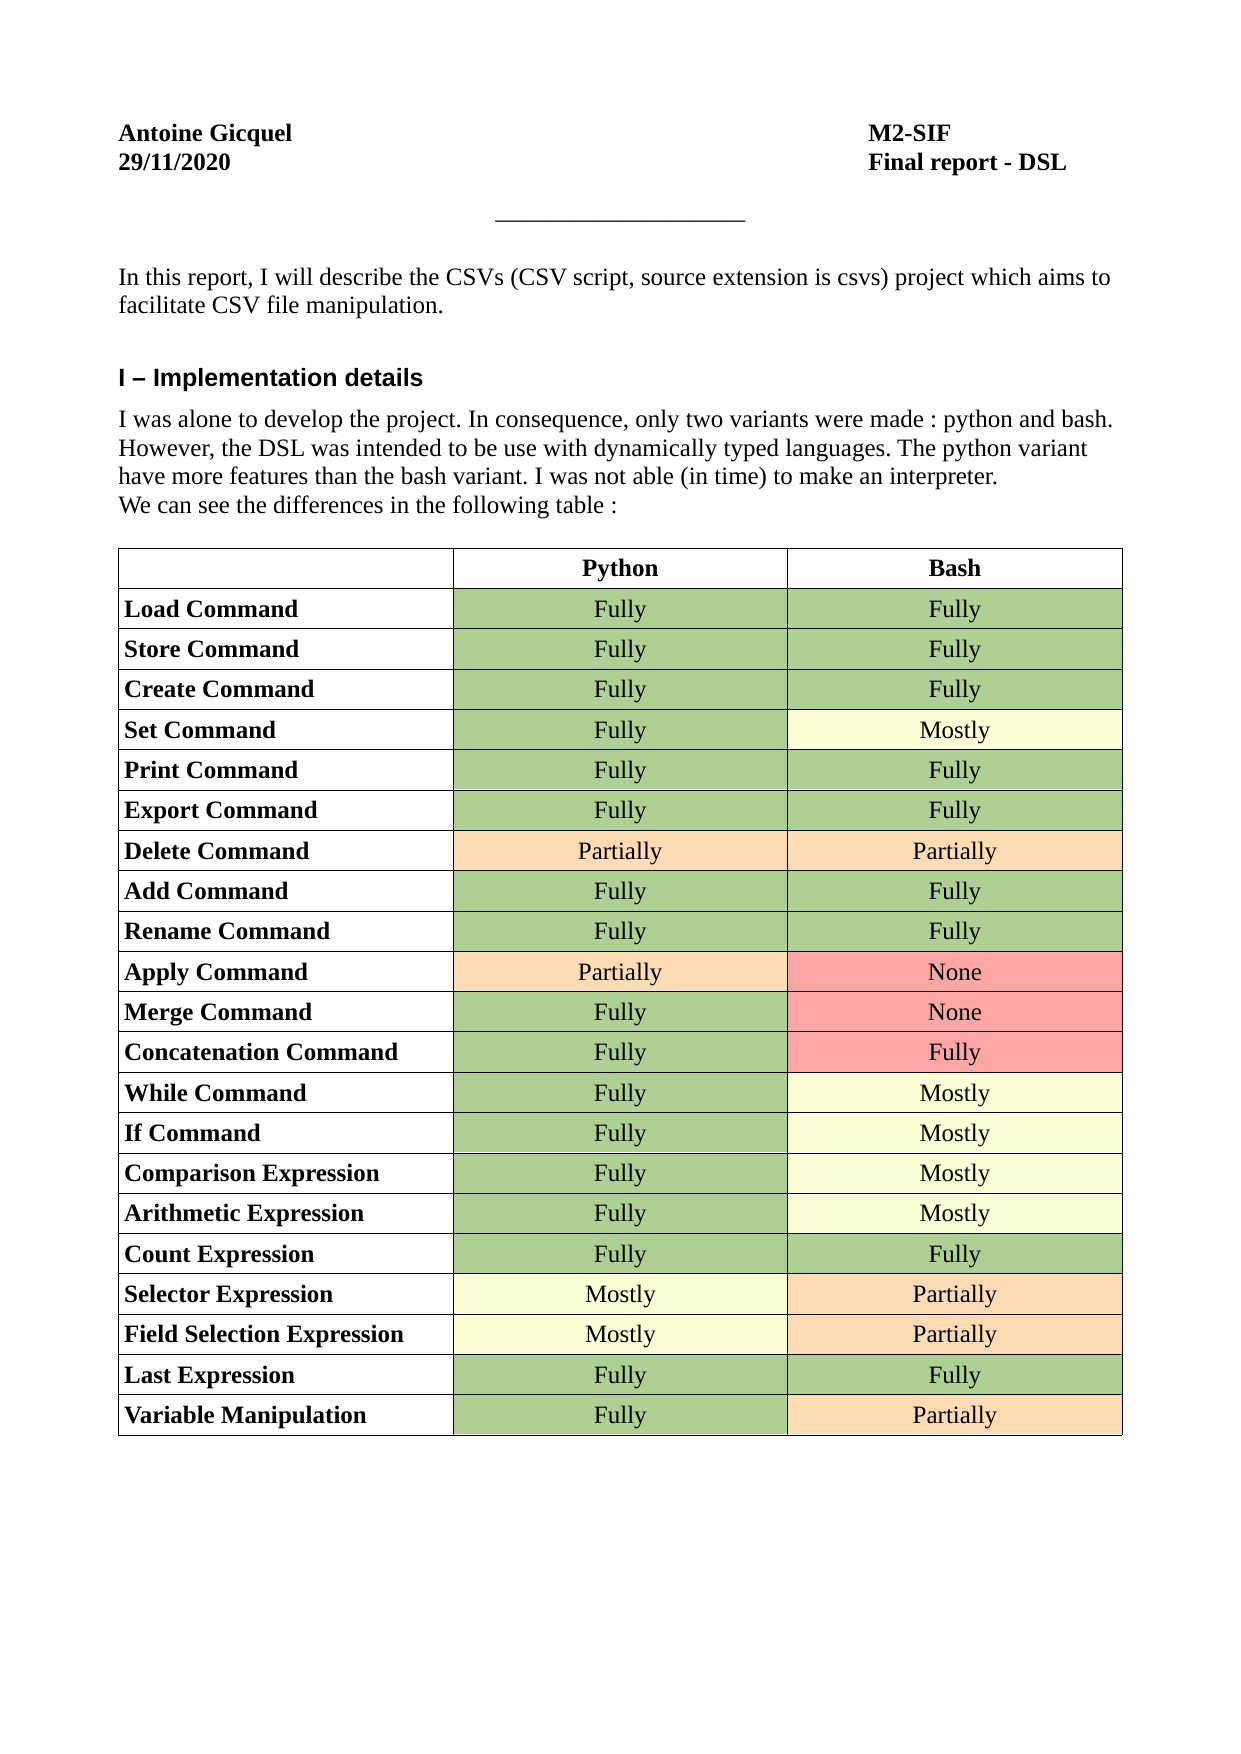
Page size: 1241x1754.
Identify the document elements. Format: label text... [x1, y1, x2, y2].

table_cell Fully [454, 1032, 787, 1072]
table_cell Partially [788, 831, 1122, 870]
table_cell Mostly [788, 710, 1122, 749]
table_cell Mostly [454, 1315, 787, 1354]
table_cell Fully [454, 791, 787, 830]
table_cell Fully [454, 871, 787, 911]
table_cell Fully [788, 791, 1122, 830]
table_cell Mostly [788, 1194, 1122, 1233]
table_cell Merge Command [119, 992, 453, 1031]
text 29/11/2020 Final report - DSL [118, 147, 1122, 176]
table_cell Fully [788, 912, 1122, 951]
table_header [119, 549, 453, 588]
table_cell Fully [454, 1355, 787, 1394]
table_cell Variable Manipulation [119, 1395, 453, 1434]
table_cell Print Command [119, 750, 453, 789]
table_cell Fully [454, 1234, 787, 1273]
table_cell Concatenation Command [119, 1032, 453, 1072]
table_cell Delete Command [119, 831, 453, 870]
table_cell Partially [454, 831, 787, 870]
table_cell Apply Command [119, 952, 453, 991]
table_cell Fully [454, 1154, 787, 1193]
table_cell Arithmetic Expression [119, 1194, 453, 1233]
table_cell Mostly [788, 1113, 1122, 1152]
table_cell Fully [788, 1032, 1122, 1072]
table_cell None [788, 952, 1122, 991]
table_cell Mostly [788, 1154, 1122, 1193]
table_cell Partially [788, 1315, 1122, 1354]
table_cell Fully [788, 629, 1122, 669]
table_cell Set Command [119, 710, 453, 749]
table_cell Fully [454, 710, 787, 749]
table_cell Fully [454, 750, 787, 789]
table_cell Mostly [454, 1274, 787, 1314]
table_cell Fully [788, 750, 1122, 789]
text I was alone to develop the project. In consequence, only two variants were made : python and bash. However, the DSL was intended to be use with dynamically typed languages. The python variant have more features than the bash variant. I was not able (in time) to make an interpreter. [118, 404, 1122, 490]
table_cell Fully [788, 1355, 1122, 1394]
table_cell Fully [454, 629, 787, 669]
table_cell Fully [454, 1073, 787, 1112]
table_cell Fully [788, 589, 1122, 628]
table_cell Fully [454, 589, 787, 628]
table_cell Load Command [119, 589, 453, 628]
table_cell Fully [454, 1113, 787, 1152]
table_header Bash [788, 549, 1122, 588]
text In this report, I will describe the CSVs (CSV script, source extension is csvs) project which aims to facilitate CSV file manipulation. [118, 262, 1122, 319]
text Antoine Gicquel M2-SIF [118, 118, 1122, 147]
table_cell Count Expression [119, 1234, 453, 1273]
table_cell None [788, 992, 1122, 1031]
table_cell Fully [454, 992, 787, 1031]
table_cell Fully [454, 1395, 787, 1434]
table_cell Rename Command [119, 912, 453, 951]
table_cell Store Command [119, 629, 453, 669]
table_cell Comparison Expression [119, 1154, 453, 1193]
text —————————— [118, 204, 1122, 233]
table_cell Partially [788, 1395, 1122, 1434]
table_cell Fully [788, 1234, 1122, 1273]
table_cell Partially [788, 1274, 1122, 1314]
table_cell Fully [454, 1194, 787, 1233]
table_cell Fully [454, 670, 787, 709]
table_header Python [454, 549, 787, 588]
table_cell Export Command [119, 791, 453, 830]
table_cell Mostly [788, 1073, 1122, 1112]
text We can see the differences in the following table : [118, 490, 1122, 519]
table_cell Partially [454, 952, 787, 991]
table_cell Create Command [119, 670, 453, 709]
table_cell Fully [788, 670, 1122, 709]
table_cell Fully [788, 871, 1122, 911]
table_cell While Command [119, 1073, 453, 1112]
table_cell Fully [454, 912, 787, 951]
table_cell Last Expression [119, 1355, 453, 1394]
subtitle I – Implementation details [118, 363, 1122, 391]
table_cell Selector Expression [119, 1274, 453, 1314]
table_cell Field Selection Expression [119, 1315, 453, 1354]
table_cell Add Command [119, 871, 453, 911]
table_cell If Command [119, 1113, 453, 1152]
